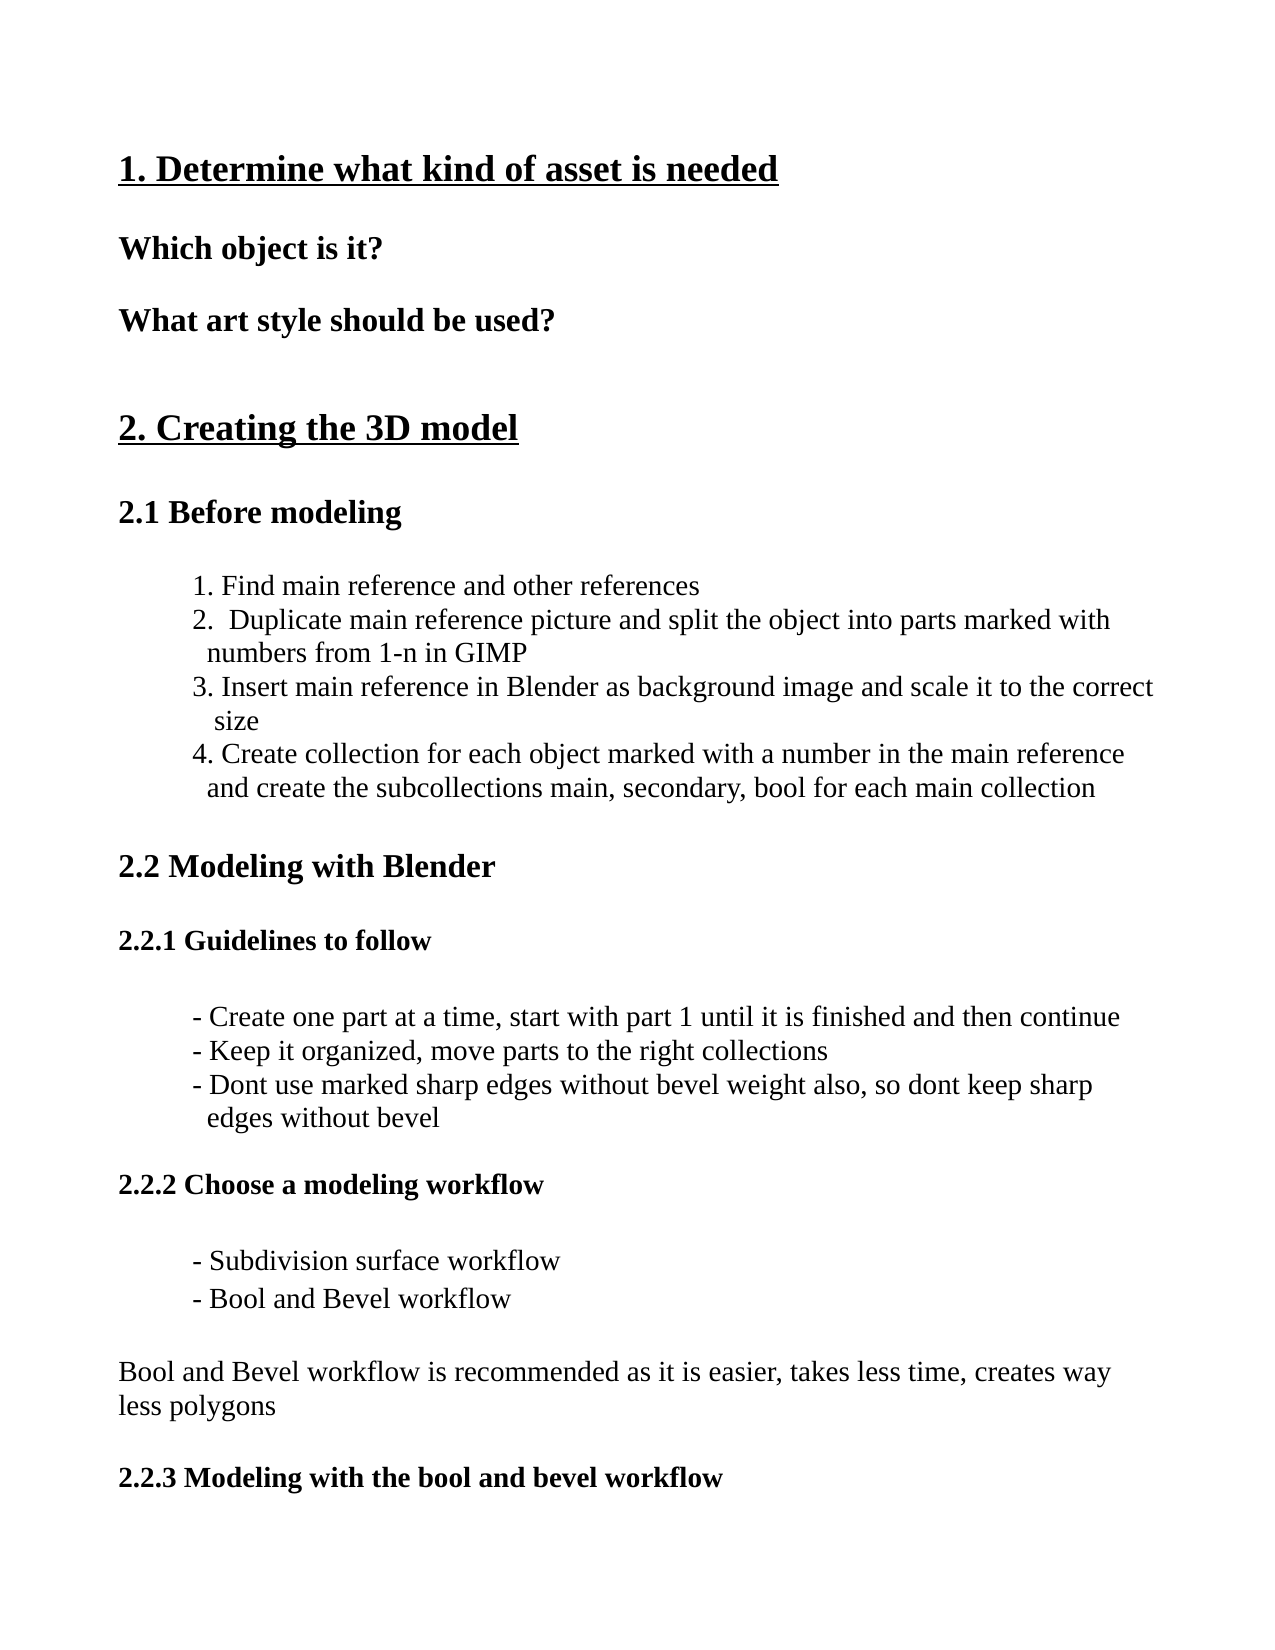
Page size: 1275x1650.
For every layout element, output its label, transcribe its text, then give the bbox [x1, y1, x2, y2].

text 2. Creating the 3D model [118, 406, 1157, 449]
text 2.2 Modeling with Blender [118, 846, 1157, 885]
text 3. Insert main reference in Blender as background image and scale it to the correct [118, 669, 1157, 703]
text 2.1 Before modeling [118, 492, 1157, 530]
text 2.2.3 Modeling with the bool and bevel workflow [118, 1460, 1157, 1493]
text - Create one part at a time, start with part 1 until it is finished and then continue [118, 995, 1157, 1033]
text - Bool and Bevel workflow [118, 1278, 1157, 1316]
text - Keep it organized, move parts to the right collections [118, 1033, 1157, 1067]
text - Dont use marked sharp edges without bevel weight also, so dont keep sharp edges without bevel [118, 1067, 1157, 1134]
text 1. Determine what kind of asset is needed [118, 147, 1157, 190]
text 2. Duplicate main reference picture and split the object into parts marked with numbers from 1-n in GIMP [118, 602, 1157, 669]
text 4. Create collection for each object marked with a number in the main reference and create the subcollections main, secondary, bool for each main collection [118, 736, 1157, 803]
text size [118, 703, 1157, 736]
text What art style should be used? [118, 300, 1157, 338]
text 1. Find main reference and other references [118, 568, 1157, 602]
text Bool and Bevel workflow is recommended as it is easier, takes less time, creates way less polygons [118, 1354, 1157, 1421]
text Which object is it? [118, 228, 1157, 267]
text - Subdivision surface workflow [118, 1239, 1157, 1278]
text 2.2.2 Choose a modeling workflow [118, 1167, 1157, 1201]
text 2.2.1 Guidelines to follow [118, 923, 1157, 957]
